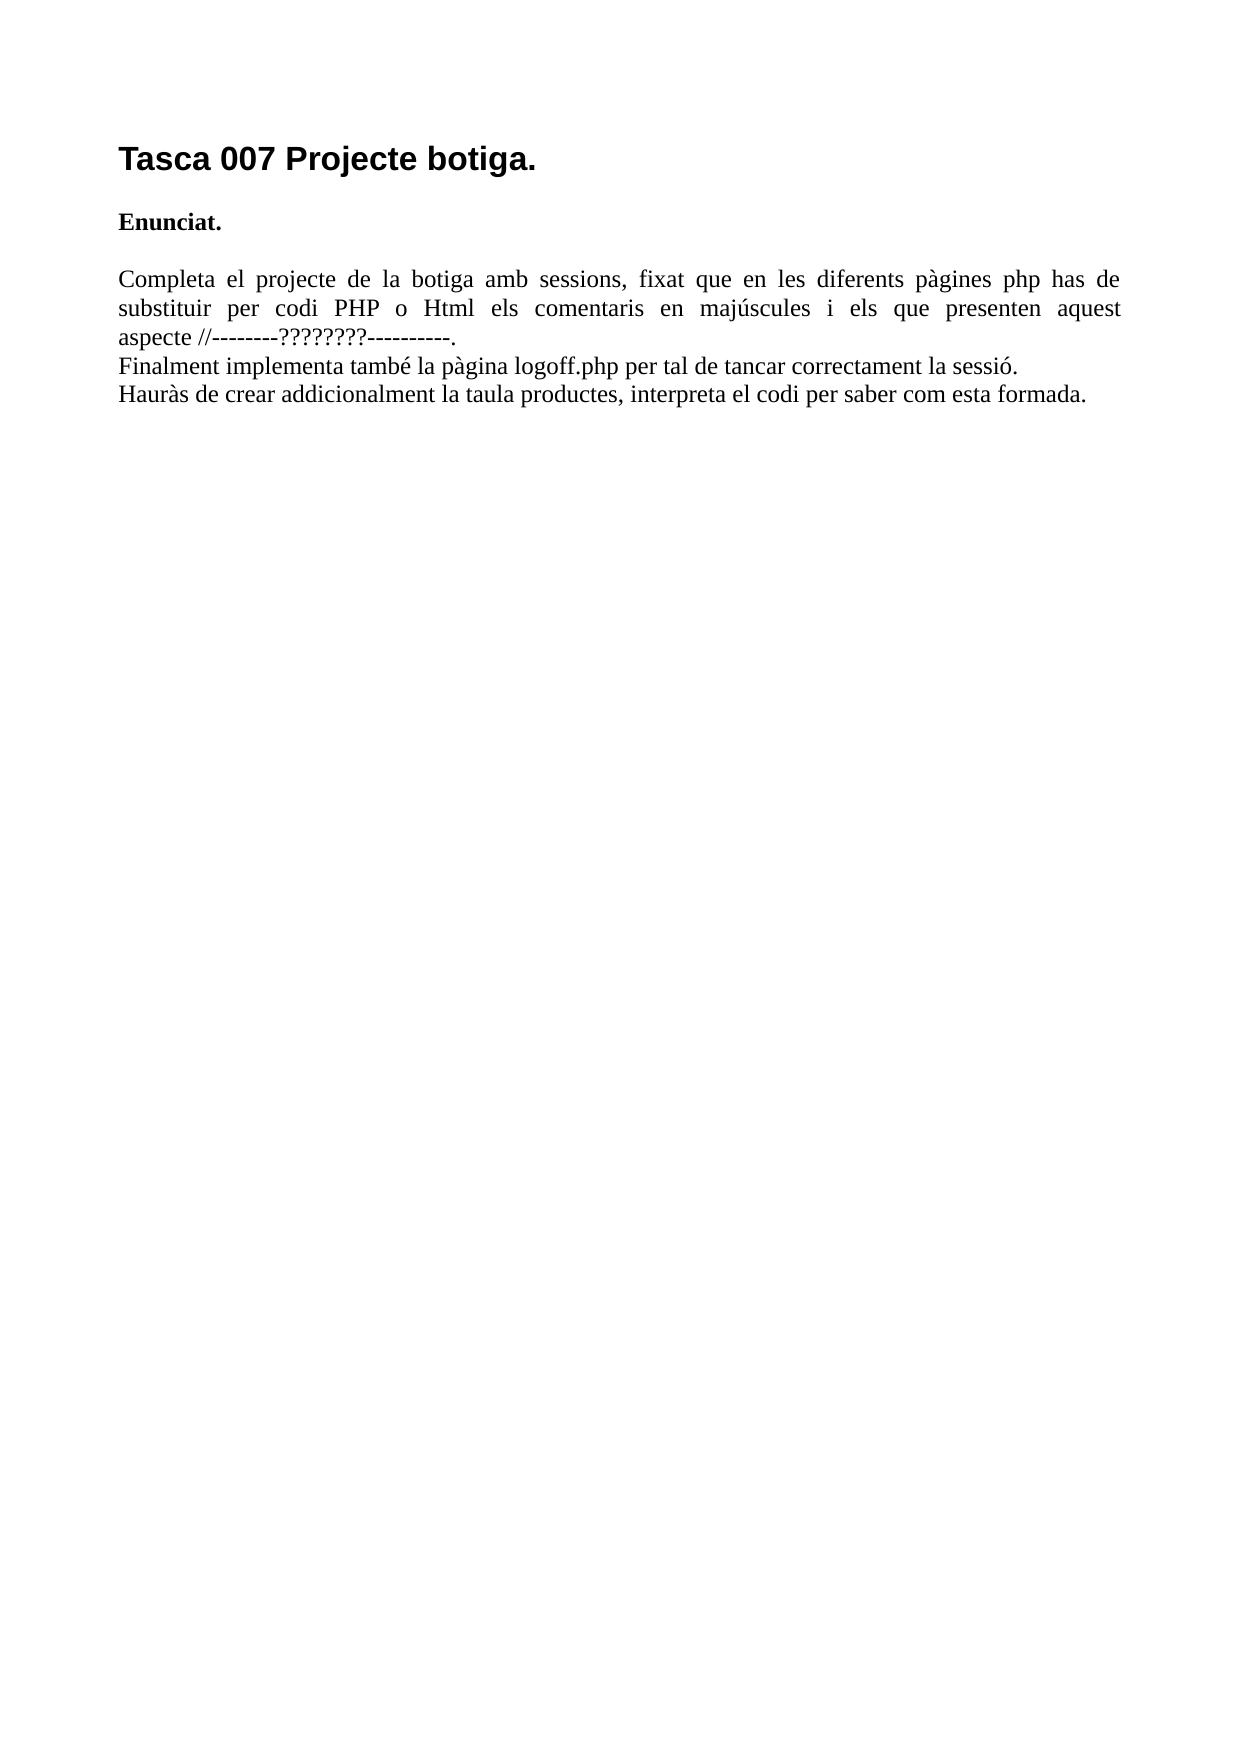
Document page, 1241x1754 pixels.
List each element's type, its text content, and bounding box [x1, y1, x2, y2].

text Hauràs de crear addicionalment la taula productes, interpreta el codi per saber com esta formada. [118, 379, 1122, 408]
text Finalment implementa també la pàgina logoff.php per tal de tancar correctament la sessió. [118, 351, 1122, 379]
text Enunciat. [118, 207, 1122, 236]
text Completa el projecte de la botiga amb sessions, fixat que en les diferents pàgines php has de substituir per codi PHP o Html els comentaris en majúscules i els que presenten aquest aspecte //--------????????----------. [118, 264, 1122, 351]
